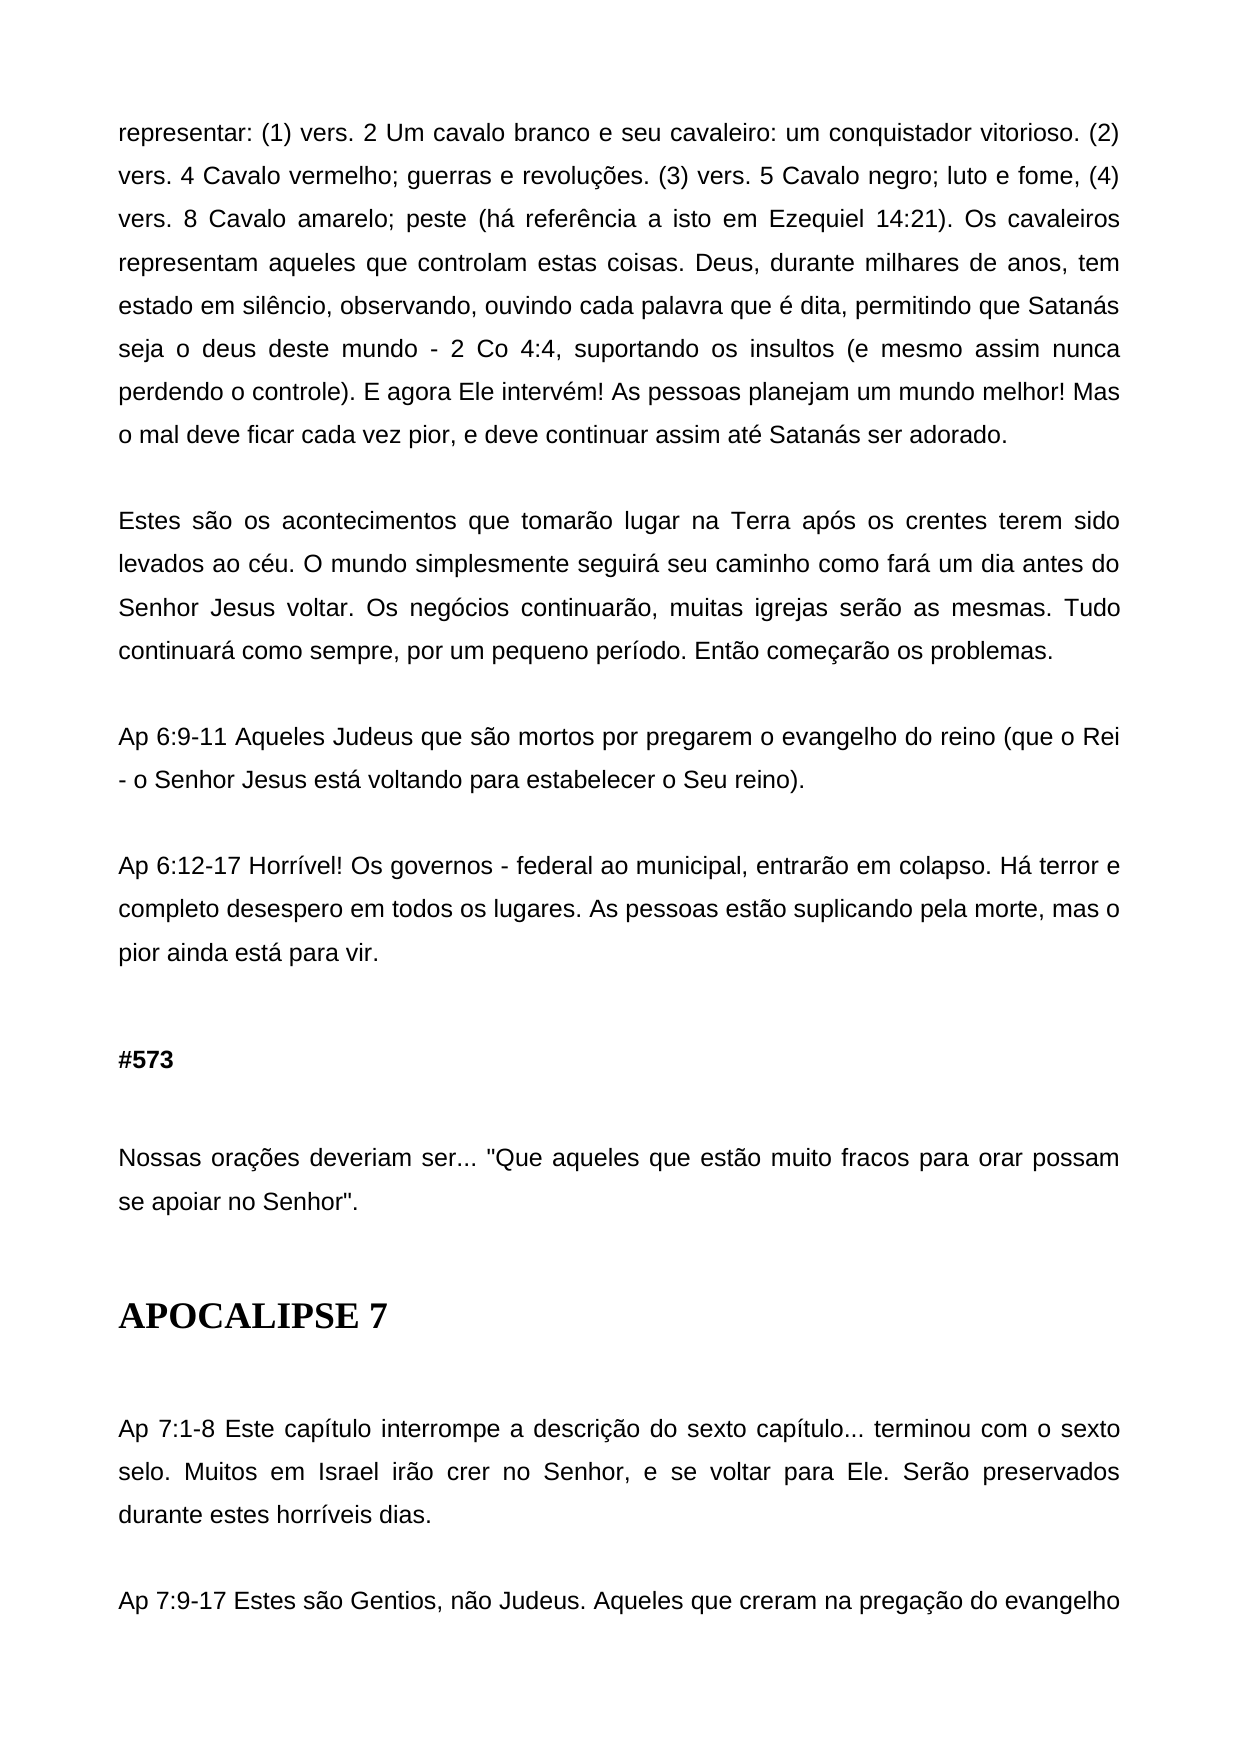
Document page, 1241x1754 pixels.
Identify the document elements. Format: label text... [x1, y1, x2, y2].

text Ap 6:9-11 Aqueles Judeus que são mortos por pregarem o evangelho do reino (que o Rei - o Senhor Jesus está voltando para estabelecer o Seu reino). [118, 722, 1122, 794]
subtitle #573 [118, 1044, 1122, 1073]
subtitle APOCALIPSE 7 [118, 1293, 1122, 1337]
text representar: (1) vers. 2 Um cavalo branco e seu cavaleiro: um conquistador vitorioso. (2) vers. 4 Cavalo vermelho; guerras e revoluções. (3) vers. 5 Cavalo negro; luto e fome, (4) vers. 8 Cavalo amarelo; peste (há referência a isto em Ezequiel 14:21). Os cavaleiros representam aqueles que controlam estas coisas. Deus, durante milhares de anos, tem estado em silêncio, observando, ouvindo cada palavra que é dita, permitindo que Satanás seja o deus deste mundo - 2 Co 4:4, suportando os insultos (e mesmo assim nunca perdendo o controle). E agora Ele intervém! As pessoas planejam um mundo melhor! Mas o mal deve ficar cada vez pior, e deve continuar assim até Satanás ser adorado. [118, 118, 1122, 449]
text Estes são os acontecimentos que tomarão lugar na Terra após os crentes terem sido levados ao céu. O mundo simplesmente seguirá seu caminho como fará um dia antes do Senhor Jesus voltar. Os negócios continuarão, muitas igrejas serão as mesmas. Tudo continuará como sempre, por um pequeno período. Então começarão os problemas. [118, 506, 1122, 664]
text Nossas orações deveriam ser... "Que aqueles que estão muito fracos para orar possam se apoiar no Senhor". [118, 1143, 1122, 1215]
text Ap 7:9-17 Estes são Gentios, não Judeus. Aqueles que creram na pregação do evangelho [118, 1586, 1122, 1615]
text Ap 7:1-8 Este capítulo interrompe a descrição do sexto capítulo... terminou com o sexto selo. Muitos em Israel irão crer no Senhor, e se voltar para Ele. Serão preservados durante estes horríveis dias. [118, 1414, 1122, 1529]
text Ap 6:12-17 Horrível! Os governos - federal ao municipal, entrarão em colapso. Há terror e completo desespero em todos os lugares. As pessoas estão suplicando pela morte, mas o pior ainda está para vir. [118, 851, 1122, 966]
